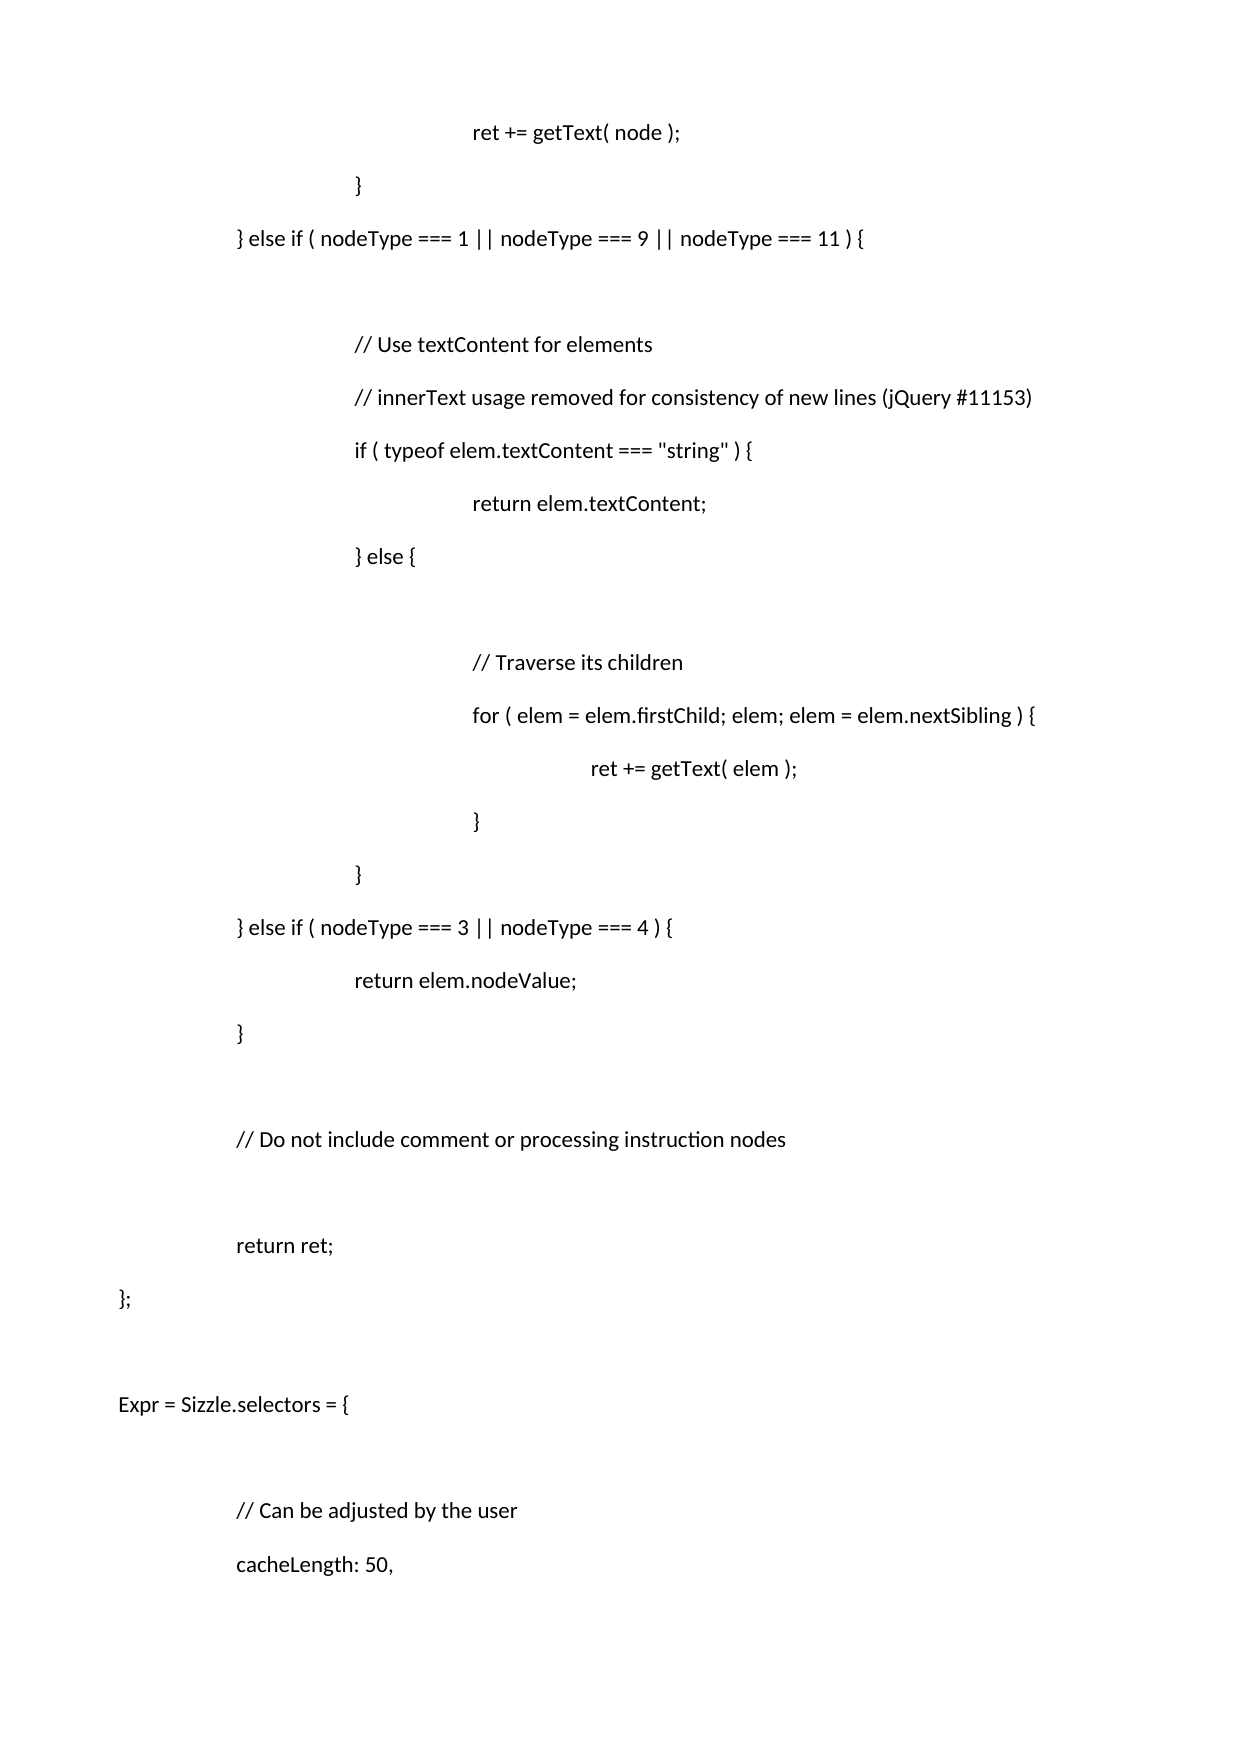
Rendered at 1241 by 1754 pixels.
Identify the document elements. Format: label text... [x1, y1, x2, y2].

text // innerText usage removed for consistency of new lines (jQuery #11153) [118, 383, 1122, 411]
text // Use textContent for elements [118, 330, 1122, 358]
text } [118, 860, 1122, 888]
text cacheLength: 50, [118, 1550, 1122, 1578]
text } else if ( nodeType === 3 || nodeType === 4 ) { [118, 913, 1122, 941]
text // Traverse its children [118, 648, 1122, 676]
text return ret; [118, 1232, 1122, 1259]
text // Can be adjusted by the user [118, 1497, 1122, 1525]
text ret += getText( elem ); [118, 754, 1122, 782]
text } else if ( nodeType === 1 || nodeType === 9 || nodeType === 11 ) { [118, 224, 1122, 252]
text Expr = Sizzle.selectors = { [118, 1391, 1122, 1419]
text } [118, 171, 1122, 199]
text } [118, 1019, 1122, 1047]
text } else { [118, 542, 1122, 570]
text // Do not include comment or processing instruction nodes [118, 1126, 1122, 1153]
text return elem.nodeValue; [118, 966, 1122, 994]
text }; [118, 1284, 1122, 1313]
text ret += getText( node ); [118, 118, 1122, 146]
text return elem.textContent; [118, 489, 1122, 517]
text if ( typeof elem.textContent === "string" ) { [118, 436, 1122, 464]
text } [118, 807, 1122, 835]
text for ( elem = elem.firstChild; elem; elem = elem.nextSibling ) { [118, 701, 1122, 729]
